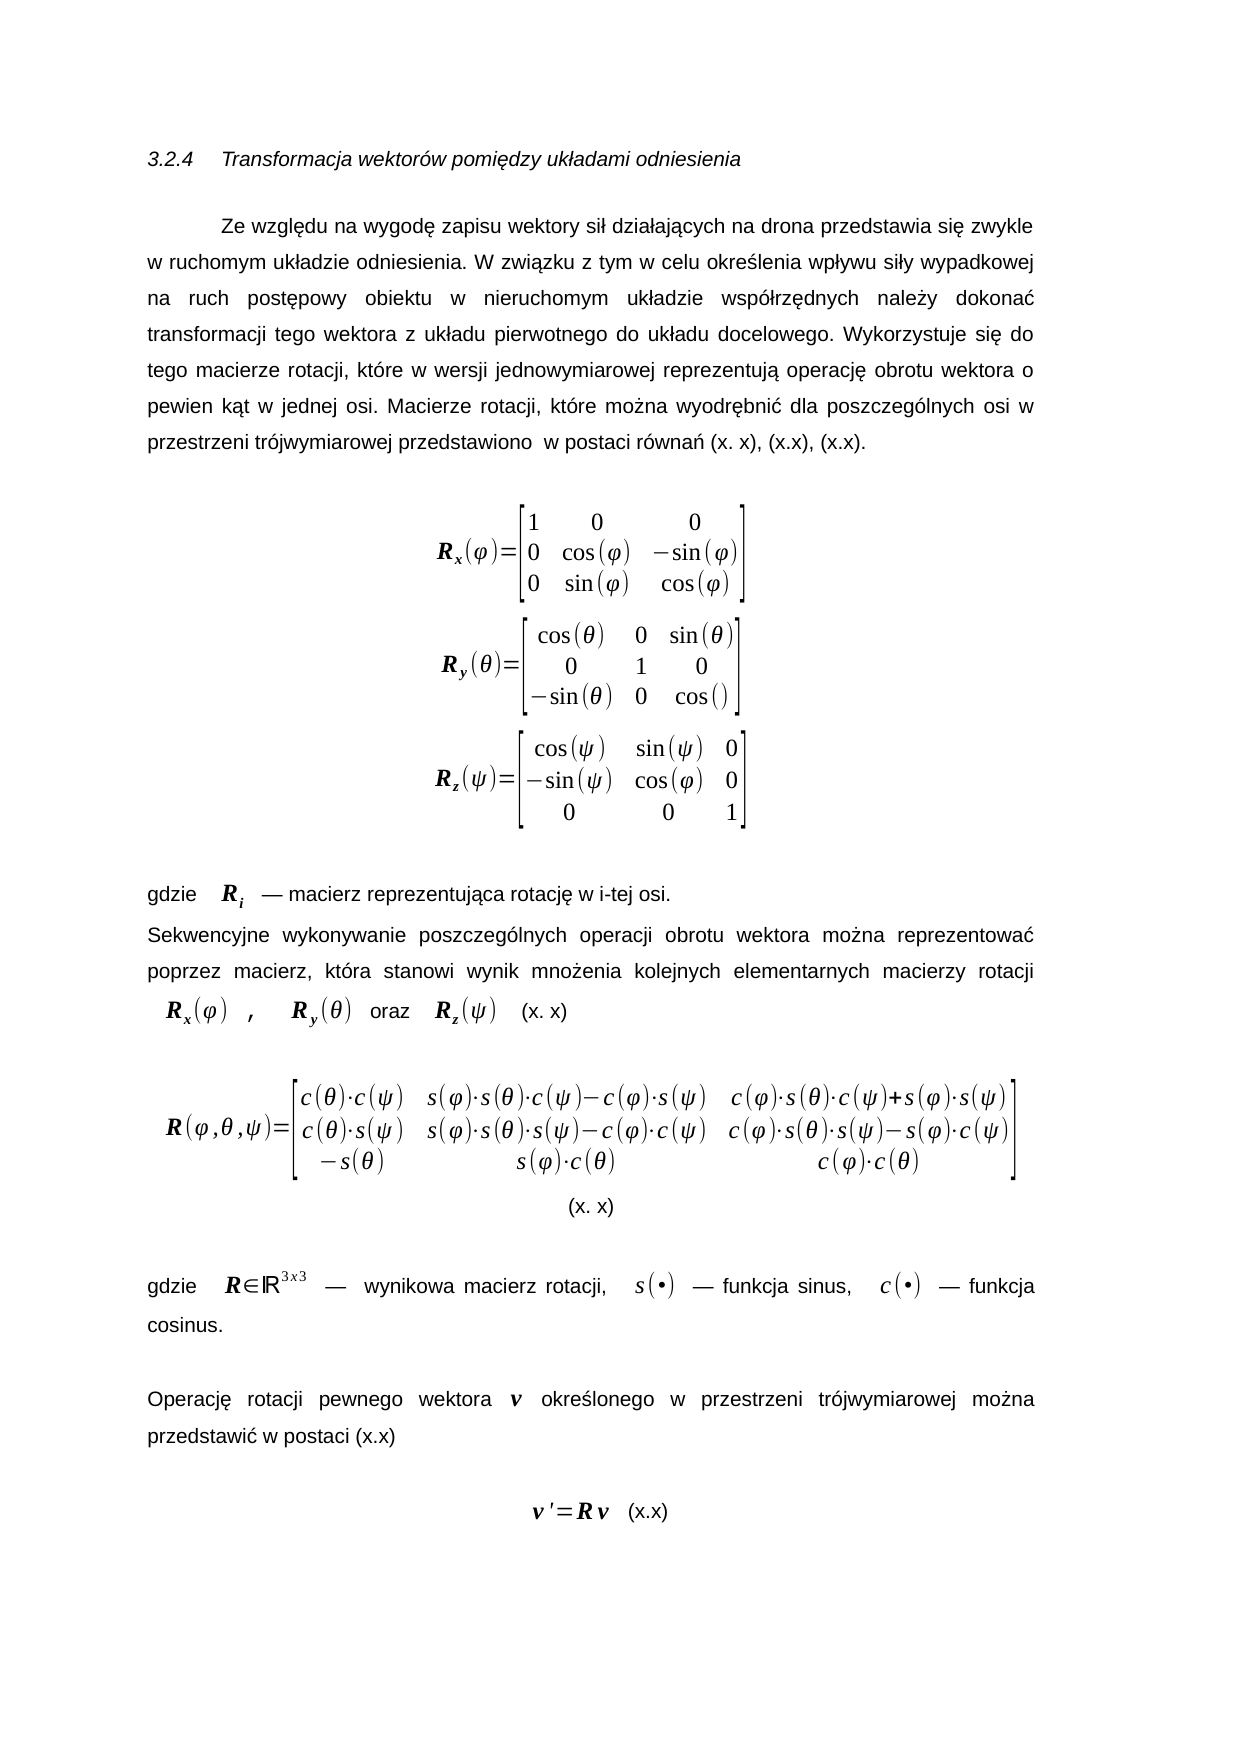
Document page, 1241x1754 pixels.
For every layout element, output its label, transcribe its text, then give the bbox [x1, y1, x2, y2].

text Ze względu na wygodę zapisu wektory sił działających na drona przedstawia się zwykle w ruchomym układzie odniesienia. W związku z tym w celu określenia wpływu siły wypadkowej na ruch postępowy obiektu w nieruchomym układzie współrzędnych należy dokonać transformacji tego wektora z układu pierwotnego do układu docelowego. Wykorzystuje się do tego macierze rotacji, które w wersji jednowymiarowej reprezentują operację obrotu wektora o pewien kąt w jednej osi. Macierze rotacji, które można wyodrębnić dla poszczególnych osi w przestrzeni trójwymiarowej przedstawiono w postaci równań (x. x), (x.x), (x.x). [147, 214, 1035, 454]
text Sekwencyjne wykonywanie poszczególnych operacji obrotu wektora można reprezentować poprzez macierz, która stanowi wynik mnożenia kolejnych elementarnych macierzy rotacji , oraz (x. x) [147, 923, 1035, 1028]
text (x. x) [147, 1078, 1035, 1218]
text Operację rotacji pewnego wektoraokreślonego w przestrzeni trójwymiarowej można przedstawić w postaci (x.x) [147, 1384, 1035, 1448]
text (x.x) [147, 1497, 1035, 1525]
text gdzie — wynikowa macierz rotacji, — funkcja sinus, — funkcja cosinus. [147, 1267, 1035, 1336]
text gdzie — macierz reprezentująca rotację w i-tej osi. [147, 879, 1035, 911]
subtitle Transformacja wektorów pomiędzy układami odniesienia [147, 147, 1035, 171]
